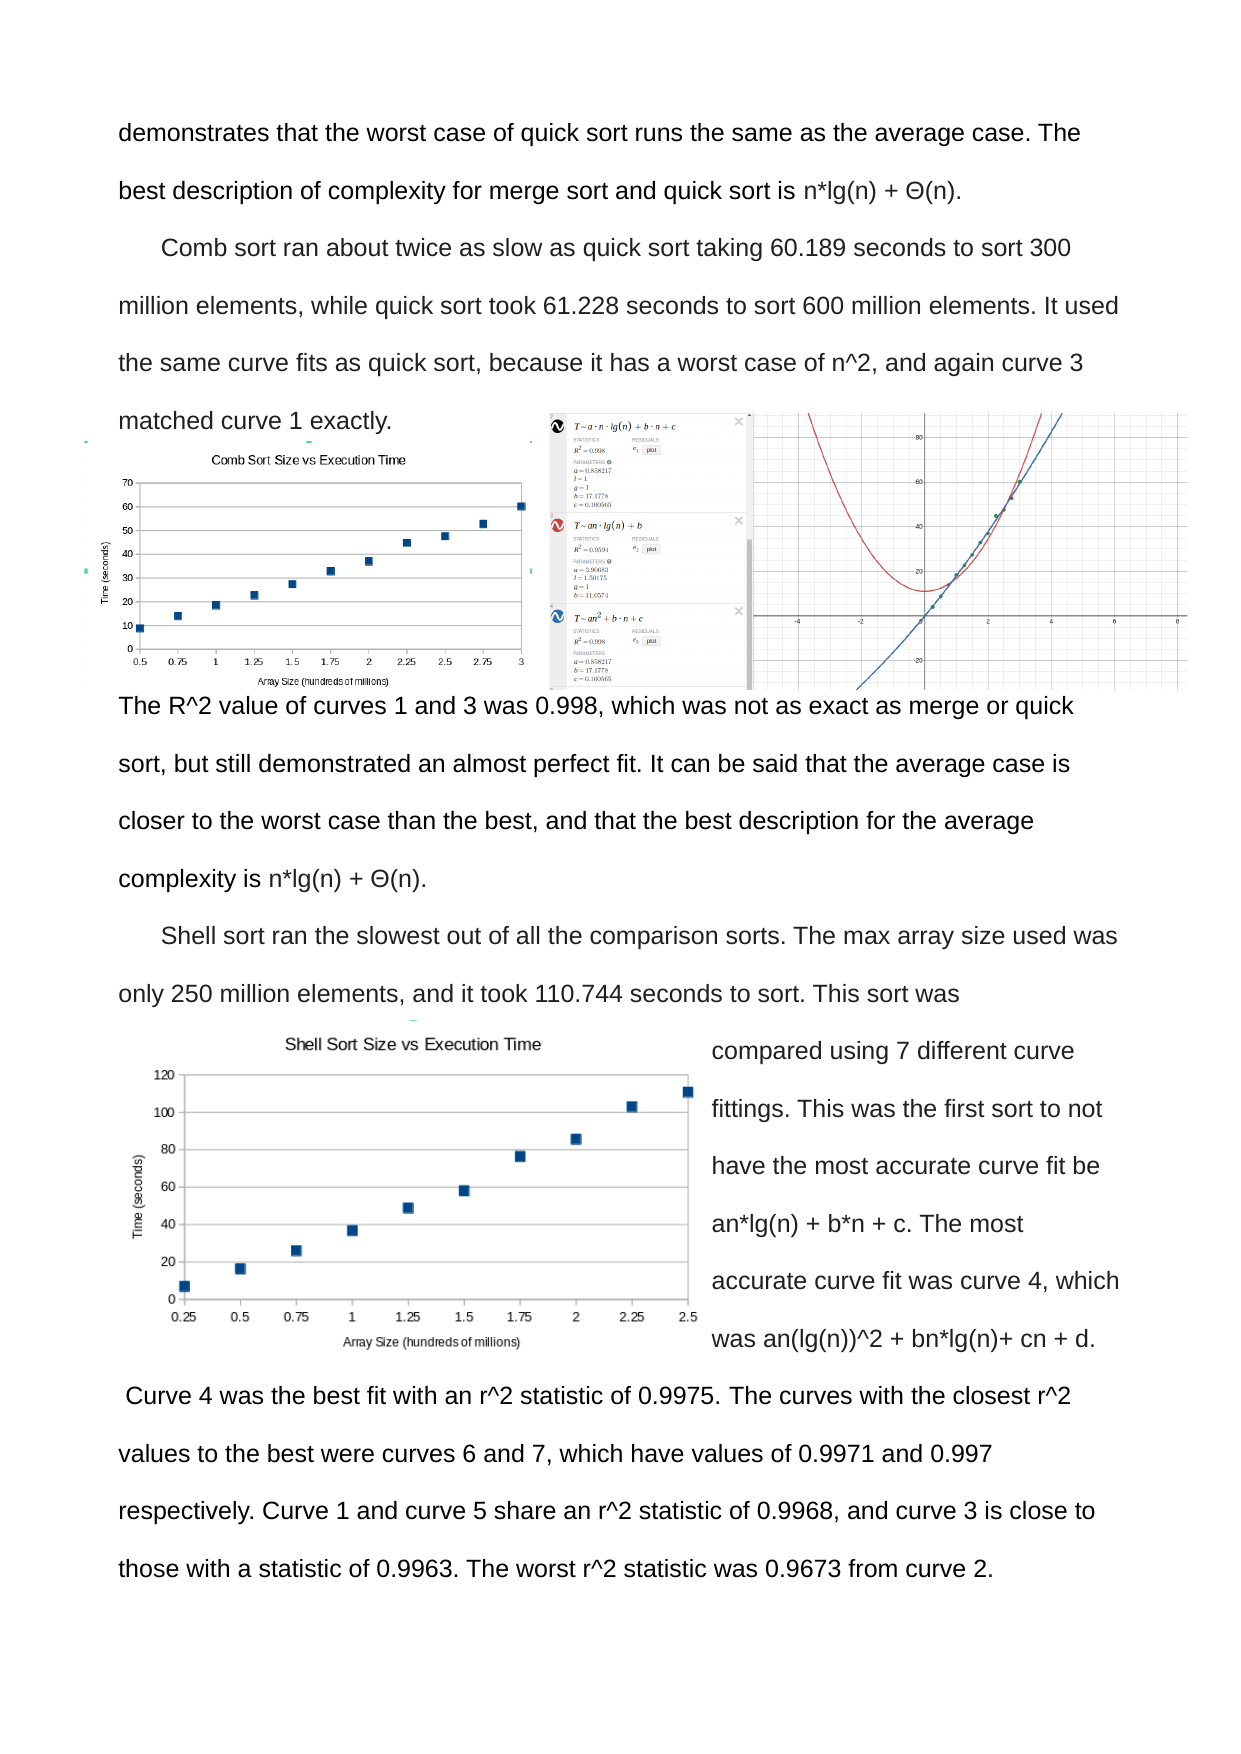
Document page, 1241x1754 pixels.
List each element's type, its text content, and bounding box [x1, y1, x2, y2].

picture [116, 1020, 712, 1359]
text Shell sort ran the slowest out of all the comparison sorts. The max array size used was only 250 million elements, and it took 110.744 seconds to sort. This sort was [118, 921, 1122, 1007]
text compared using 7 different curve fittings. This was the first sort to not have the most accurate curve fit be an*lg(n) + b*n + c. The most accurate curve fit was curve 4, which was an(lg(n))^2 + bn*lg(n)+ cn + d. [712, 1036, 1122, 1352]
text demonstrates that the worst case of quick sort runs the same as the average case. The best description of complexity for merge sort and quick sort is n*lg(n) + Θ(n). [118, 118, 1122, 204]
text The R^2 value of curves 1 and 3 was 0.998, which was not as exact as merge or quick sort, but still demonstrated an almost perfect fit. It can be said that the average case is closer to the worst case than the best, and that the best description for the average complexity is n*lg(n) + Θ(n). [118, 521, 1122, 892]
picture [549, 413, 1188, 690]
text Comb sort ran about twice as slow as quick sort taking 60.189 seconds to sort 300 million elements, while quick sort took 61.228 seconds to sort 600 million elements. It used the same curve fits as quick sort, because it has a worst case of n^2, and again curve 3 matched curve 1 exactly. [118, 233, 1122, 434]
text Curve 4 was the best fit with an r^2 statistic of 0.9975. The curves with the closest r^2 values to the best were curves 6 and 7, which have values of 0.9971 and 0.997 respectively. Curve 1 and curve 5 share an r^2 statistic of 0.9968, and curve 3 is close to those with a statistic of 0.9963. The worst r^2 statistic was 0.9673 from curve 2. [118, 1381, 1122, 1582]
picture [84, 441, 533, 692]
